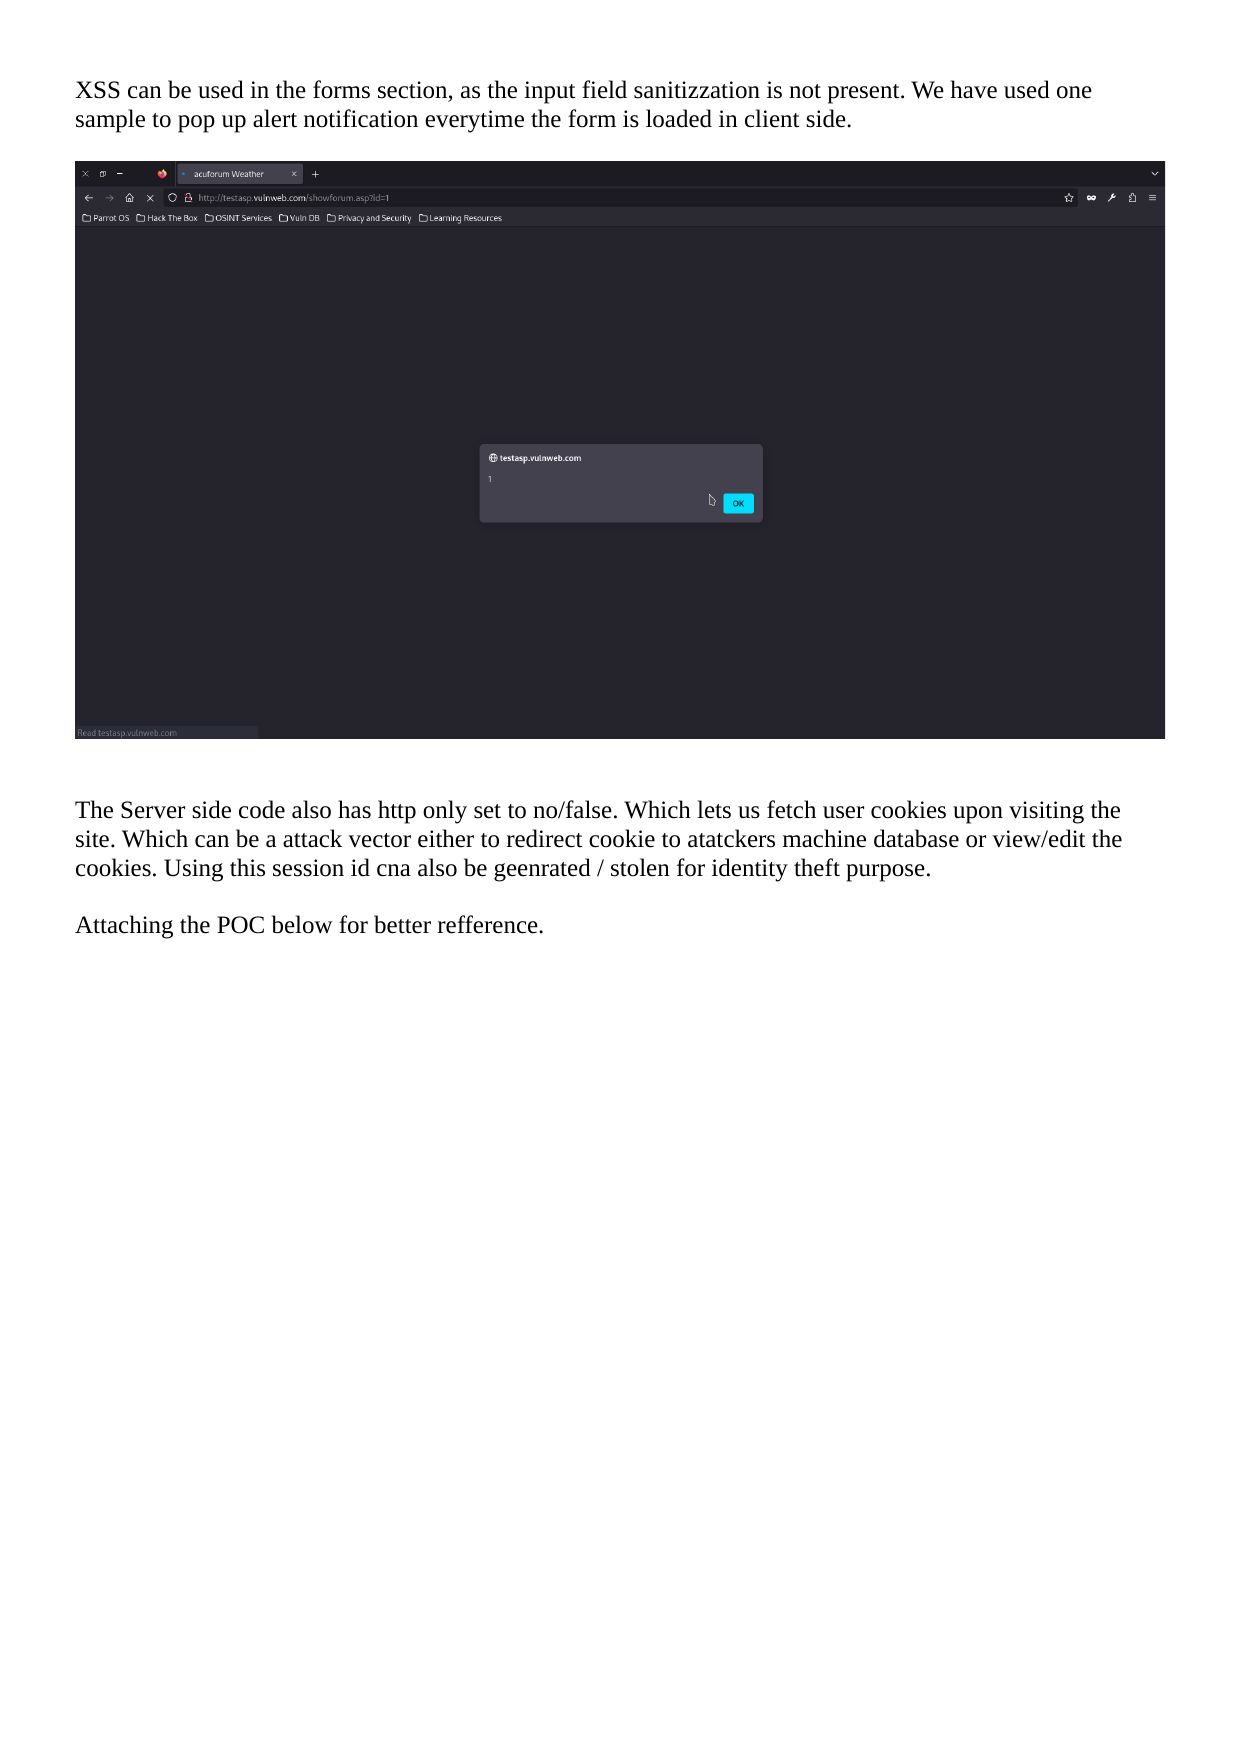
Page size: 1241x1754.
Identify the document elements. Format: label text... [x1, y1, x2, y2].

text Attaching the POC below for better refference. [75, 911, 1165, 939]
picture [75, 161, 1166, 739]
text The Server side code also has http only set to no/false. Which lets us fetch user cookies upon visiting the site. Which can be a attack vector either to redirect cookie to atatckers machine database or view/edit the cookies. Using this session id cna also be geenrated / stolen for identity theft purpose. [75, 796, 1165, 882]
text XSS can be used in the forms section, as the input field sanitizzation is not present. We have used one sample to pop up alert notification everytime the form is loaded in client side. [75, 75, 1165, 132]
